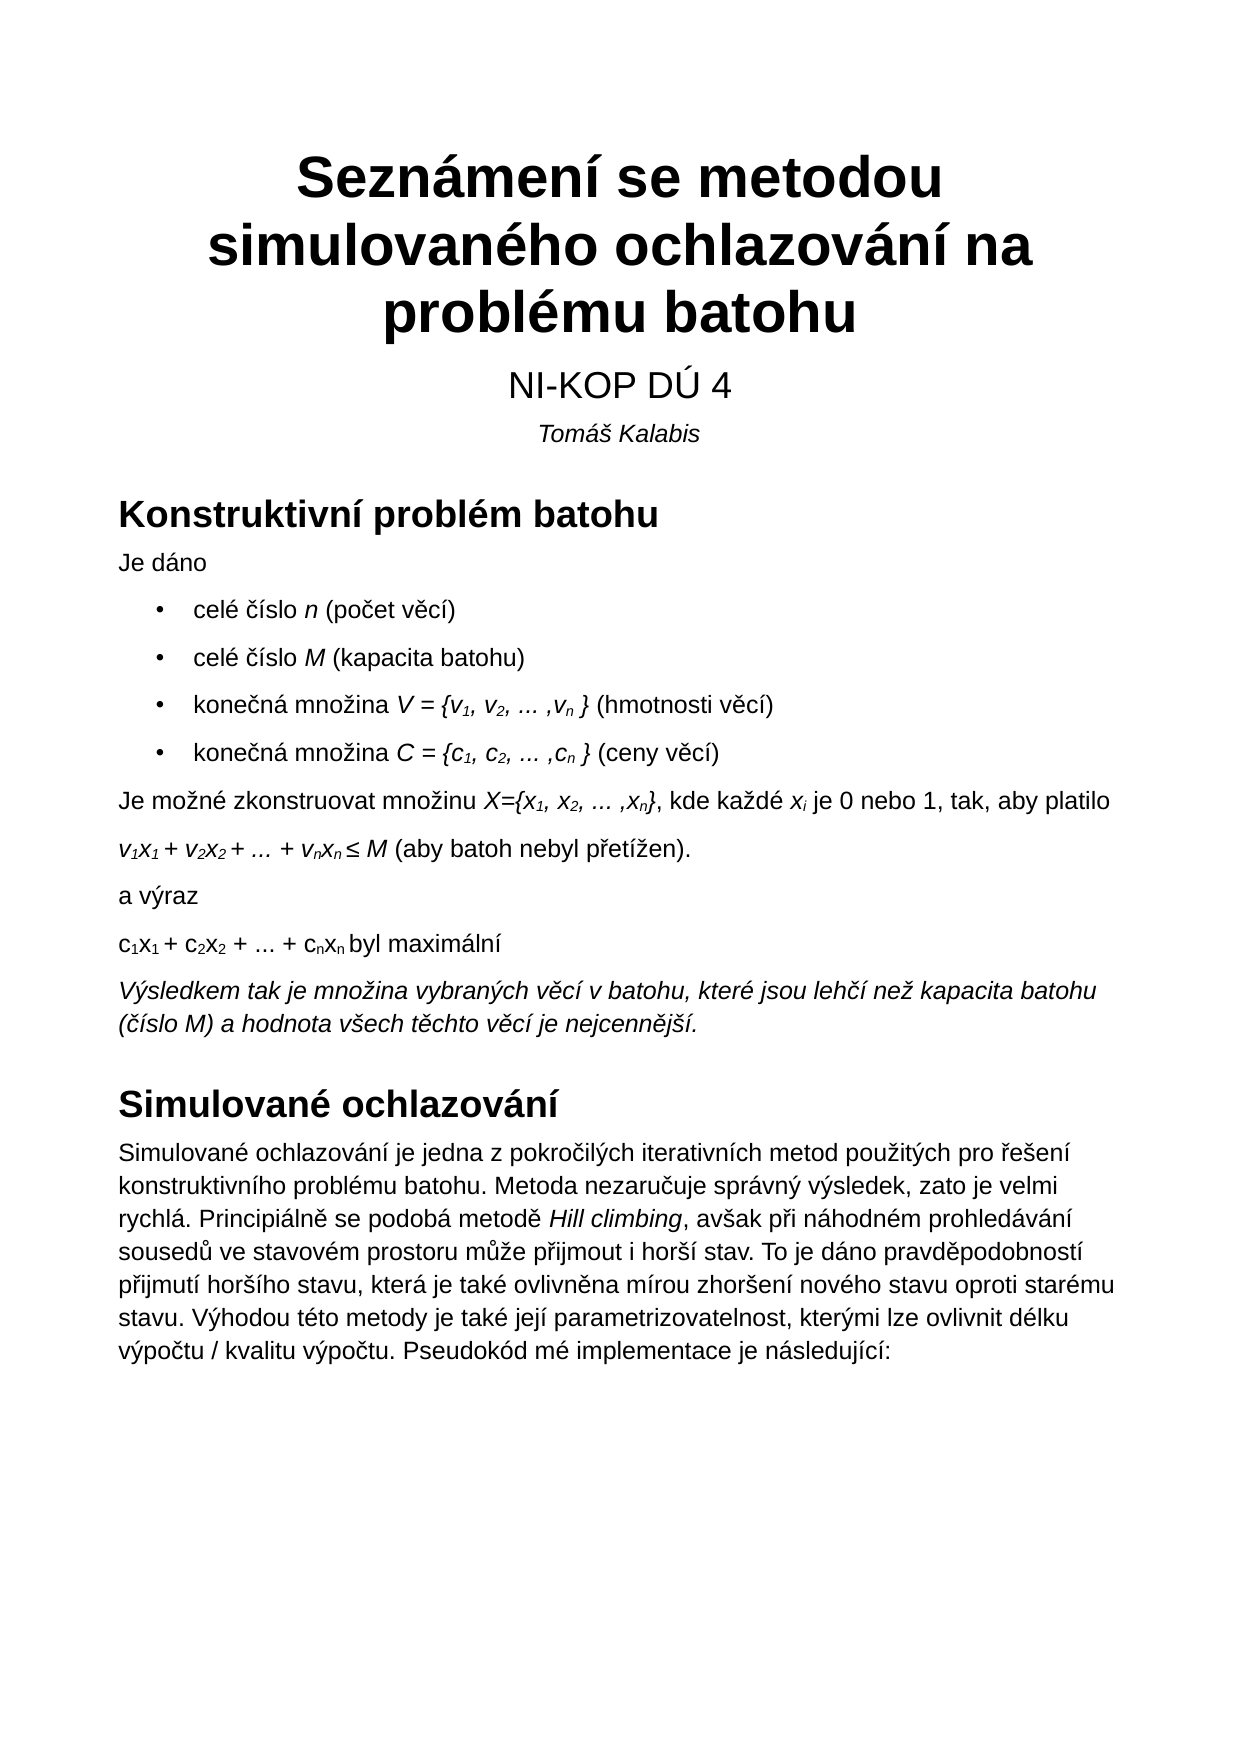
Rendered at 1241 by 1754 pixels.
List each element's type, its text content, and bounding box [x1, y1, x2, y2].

subtitle Konstruktivní problém batohu [118, 491, 1122, 535]
text Je dáno [118, 547, 1122, 576]
text Simulované ochlazování je jedna z pokročilých iterativních metod použitých pro řešení konstruktivního problému batohu. Metoda nezaručuje správný výsledek, zato je velmi rychlá. Principiálně se podobá metodě Hill climbing, avšak při náhodném prohledávání sousedů ve stavovém prostoru může přijmout i horší stav. To je dáno pravděpodobností přijmutí horšího stavu, která je také ovlivněna mírou zhoršení nového stavu oproti starému stavu. Výhodou této metody je také její parametrizovatelnost, kterými lze ovlivnit délku výpočtu / kvalitu výpočtu. Pseudokód mé implementace je následující: [118, 1138, 1122, 1365]
text Výsledkem tak je množina vybraných věcí v batohu, které jsou lehčí než kapacita batohu (číslo M) a hodnota všech těchto věcí je nejcennější. [118, 976, 1122, 1038]
subtitle Simulované ochlazování [118, 1082, 1122, 1126]
subtitle NI-KOP DÚ 4 [118, 363, 1122, 406]
text Je možné zkonstruovat množinu X={x1, x2, ... ,xn}, kde každé xi je 0 nebo 1, tak, aby platilo [118, 786, 1122, 815]
list celé číslo M (kapacita batohu) [156, 643, 1122, 672]
text c1x1 + c2x2 + ... + cnxn byl maximální [118, 929, 1122, 957]
list konečná množina V = {v1, v2, ... ,vn } (hmotnosti věcí) [156, 691, 1122, 719]
list konečná množina C = {c1, c2, ... ,cn } (ceny věcí) [156, 738, 1122, 767]
text v1x1 + v2x2 + ... + vnxn ≤ M (aby batoh nebyl přetížen). [118, 833, 1122, 862]
title Seznámení se metodou simulovaného ochlazování na problému batohu [118, 143, 1122, 344]
list celé číslo n (počet věcí) [156, 595, 1122, 624]
text a výraz [118, 881, 1122, 910]
text Tomáš Kalabis [118, 419, 1122, 447]
